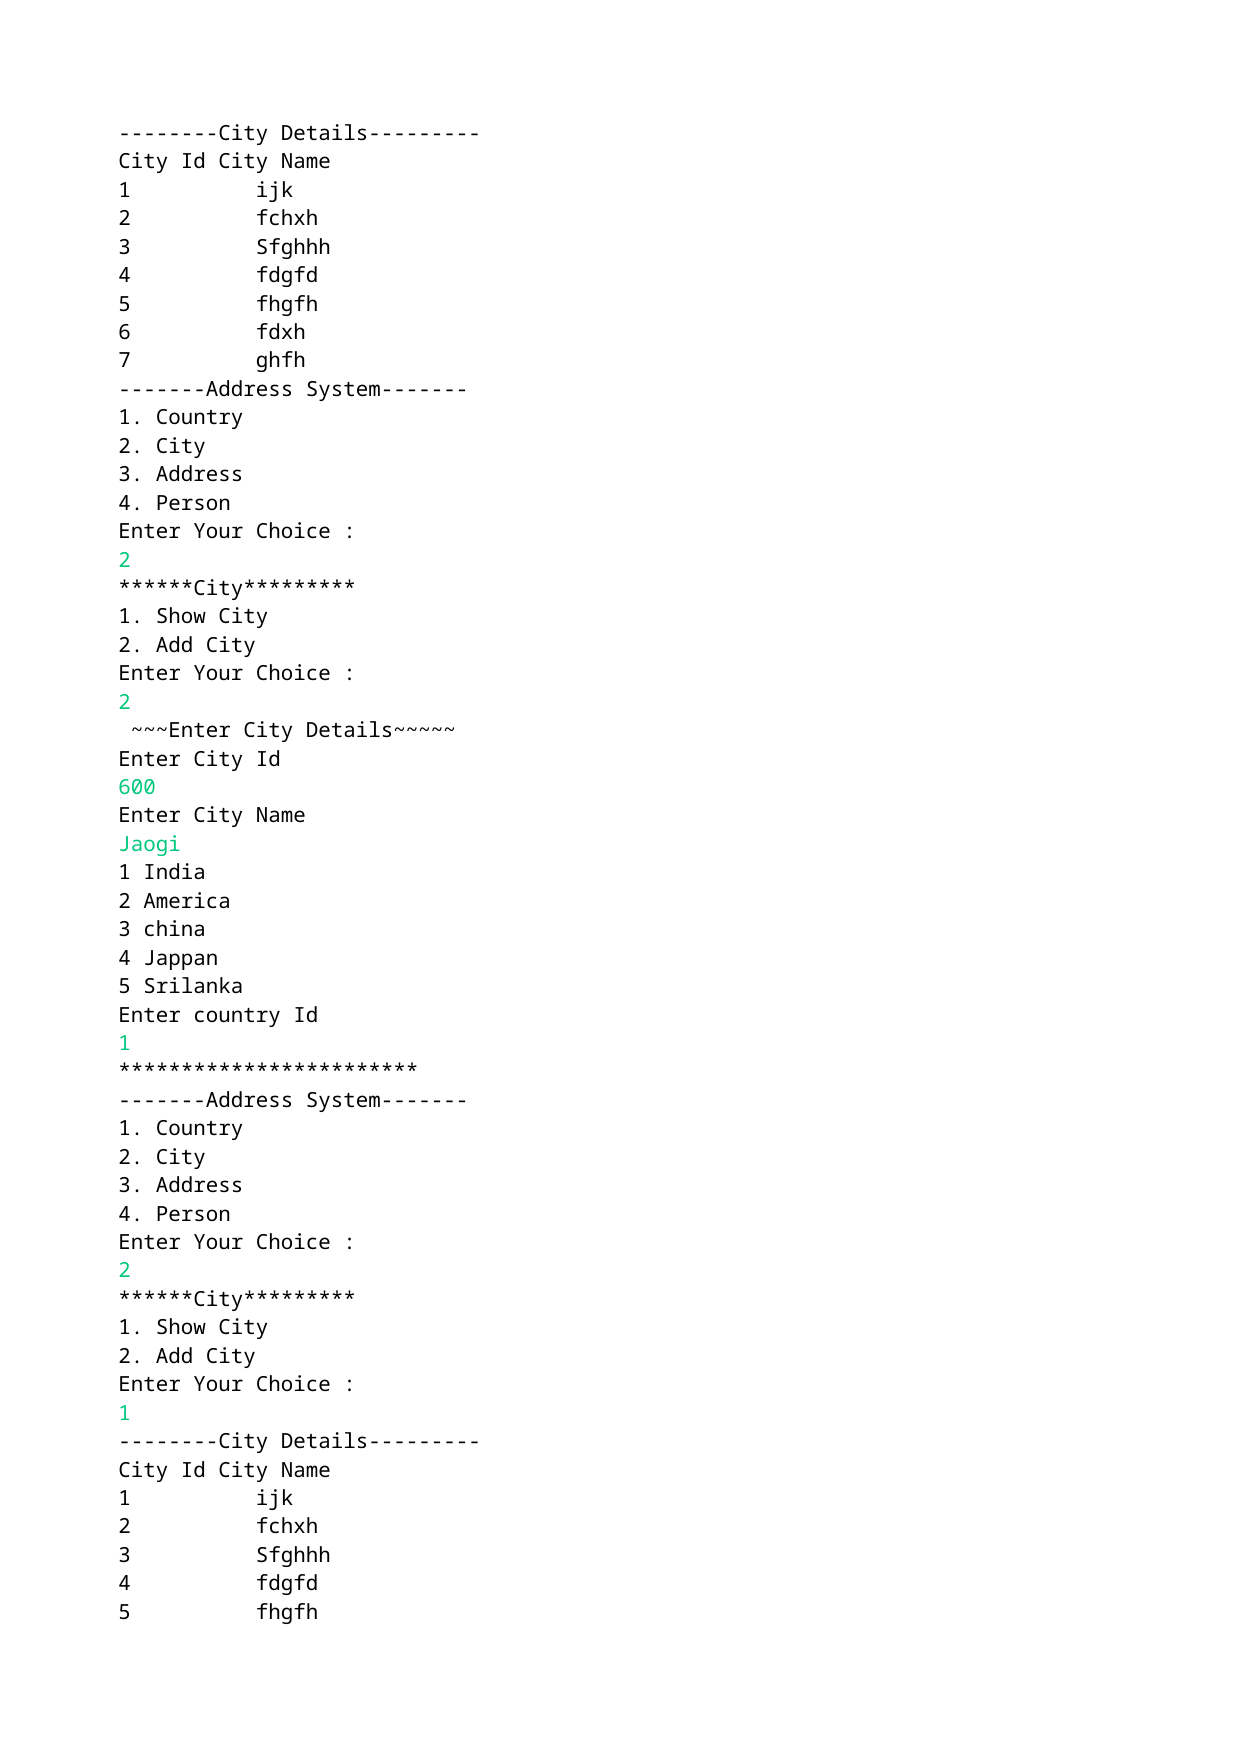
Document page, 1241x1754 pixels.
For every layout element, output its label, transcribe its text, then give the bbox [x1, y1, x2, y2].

text 1 ijk [118, 1483, 1122, 1512]
text 3. Address [118, 459, 1122, 488]
text 1. Show City [118, 602, 1122, 630]
text --------City Details--------- [118, 118, 1122, 147]
text 2. City [118, 1142, 1122, 1170]
text 4 Jappan [118, 943, 1122, 971]
text Enter Your Choice : [118, 658, 1122, 687]
text Enter Your Choice : [118, 1227, 1122, 1256]
text 4. Person [118, 1199, 1122, 1227]
text 3. Address [118, 1170, 1122, 1199]
text --------City Details--------- [118, 1426, 1122, 1455]
text 1 ijk [118, 175, 1122, 203]
text 3 Sfghhh [118, 232, 1122, 260]
text ************************ [118, 1057, 1122, 1085]
text 2. Add City [118, 1341, 1122, 1369]
text ******City********* [118, 1284, 1122, 1312]
text 1 [118, 1028, 1122, 1057]
text 2 [118, 1256, 1122, 1284]
text City Id City Name [118, 147, 1122, 175]
text 2. Add City [118, 630, 1122, 658]
text -------Address System------- [118, 1085, 1122, 1113]
text 2 [118, 687, 1122, 715]
text 2 [118, 545, 1122, 573]
text Enter country Id [118, 1000, 1122, 1028]
text ******City********* [118, 573, 1122, 602]
text 5 fhgfh [118, 289, 1122, 317]
text Enter City Name [118, 801, 1122, 829]
text -------Address System------- [118, 374, 1122, 402]
text City Id City Name [118, 1455, 1122, 1483]
text 7 ghfh [118, 346, 1122, 374]
text 2 fchxh [118, 1512, 1122, 1540]
text Enter Your Choice : [118, 516, 1122, 545]
text Enter City Id [118, 744, 1122, 772]
text 3 china [118, 914, 1122, 943]
text 4 fdgfd [118, 260, 1122, 289]
text 2. City [118, 431, 1122, 459]
text 2 America [118, 886, 1122, 914]
text 4 fdgfd [118, 1568, 1122, 1597]
text 1. Country [118, 402, 1122, 431]
text 1. Show City [118, 1312, 1122, 1341]
text 600 [118, 772, 1122, 801]
text 1 [118, 1398, 1122, 1426]
text 4. Person [118, 488, 1122, 516]
text 6 fdxh [118, 317, 1122, 346]
text 5 Srilanka [118, 971, 1122, 1000]
text 3 Sfghhh [118, 1540, 1122, 1568]
text 1. Country [118, 1113, 1122, 1142]
text 2 fchxh [118, 203, 1122, 232]
text Jaogi [118, 829, 1122, 857]
text ~~~Enter City Details~~~~~ [118, 715, 1122, 744]
text Enter Your Choice : [118, 1369, 1122, 1398]
text 1 India [118, 857, 1122, 886]
text 5 fhgfh [118, 1597, 1122, 1625]
